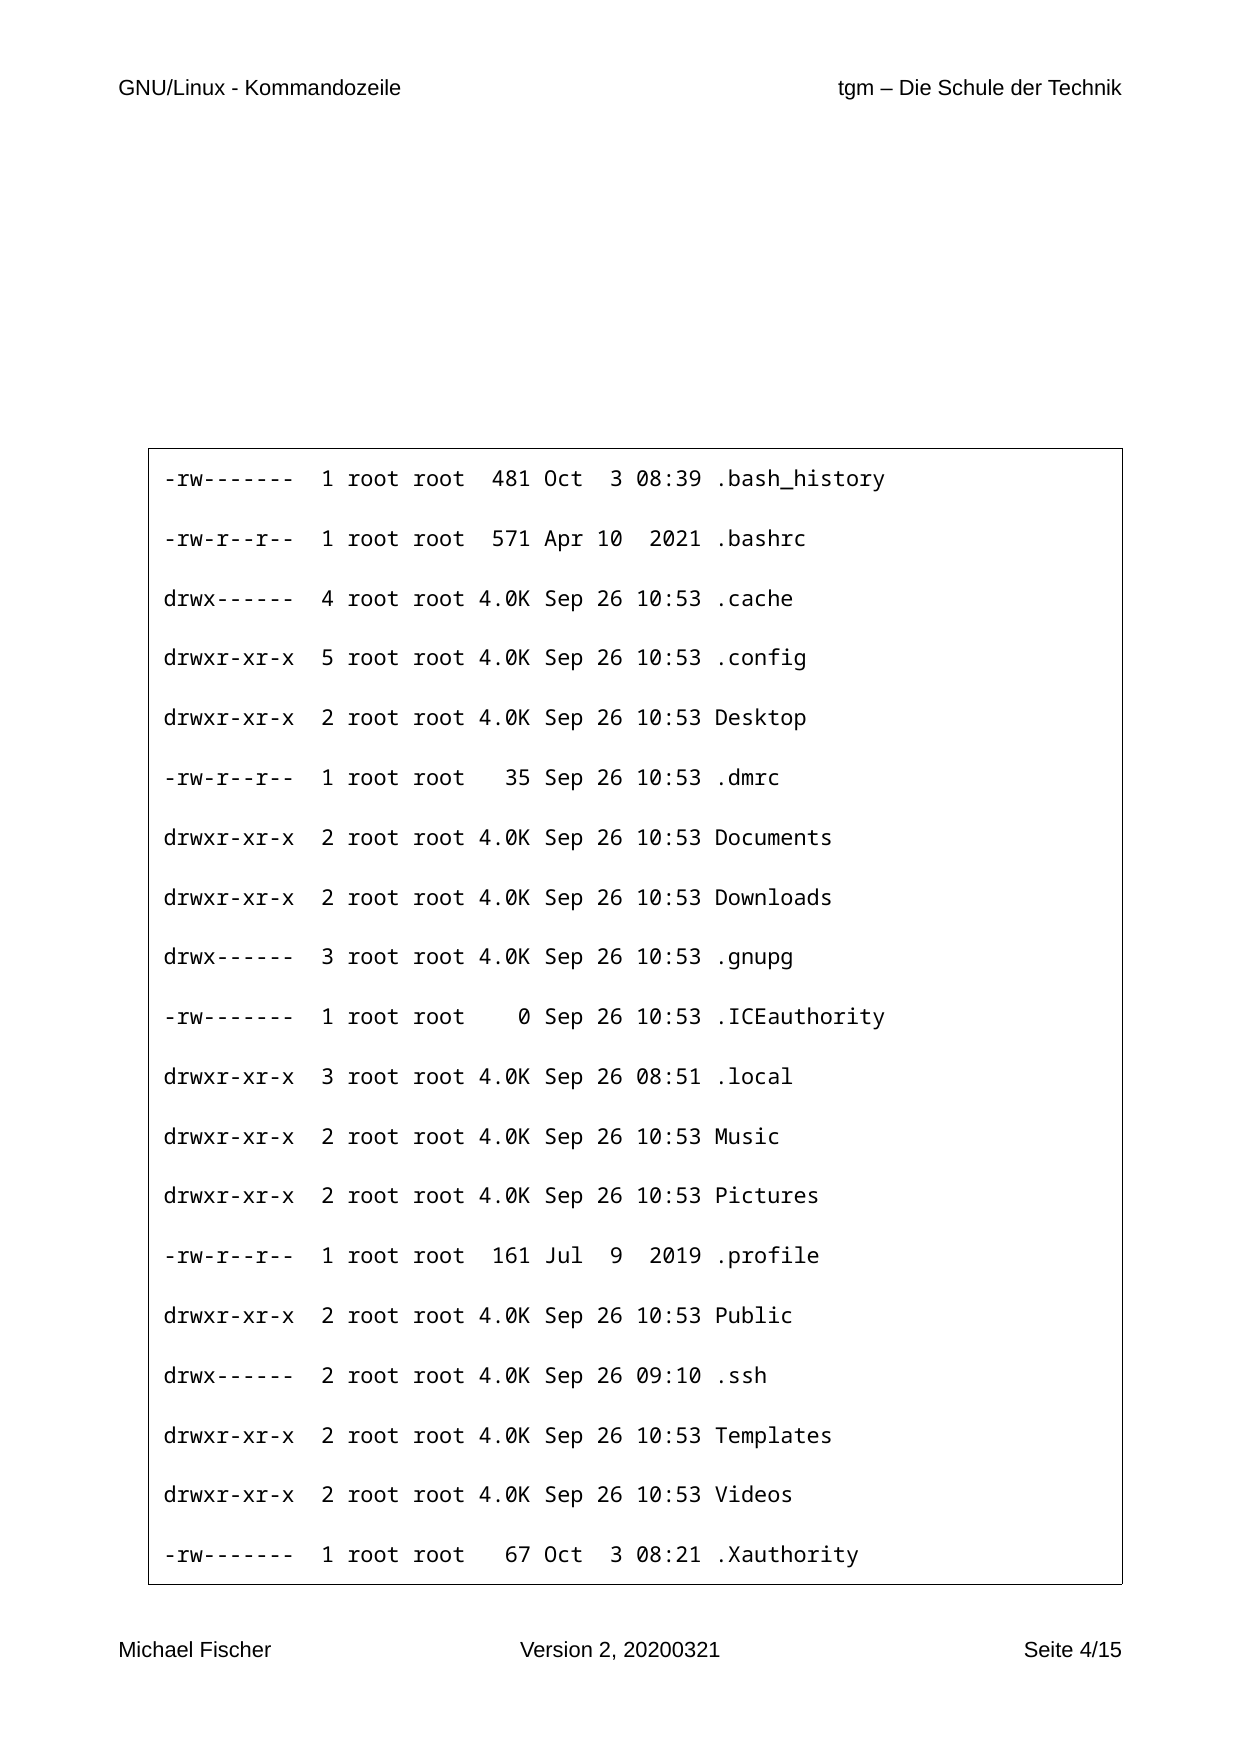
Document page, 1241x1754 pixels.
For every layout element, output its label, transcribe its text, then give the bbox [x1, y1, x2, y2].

text drwxr-xr-x 2 root root 4.0K Sep 26 10:53 Videos [149, 1464, 1122, 1509]
text drwx------ 2 root root 4.0K Sep 26 09:10 .ssh [149, 1345, 1122, 1390]
text -rw------- 1 root root 481 Oct 3 08:39 .bash_history [149, 449, 1122, 493]
text drwxr-xr-x 5 root root 4.0K Sep 26 10:53 .config [149, 627, 1122, 672]
text drwx------ 3 root root 4.0K Sep 26 10:53 .gnupg [149, 926, 1122, 971]
text drwxr-xr-x 3 root root 4.0K Sep 26 08:51 .local [149, 1046, 1122, 1091]
text drwxr-xr-x 2 root root 4.0K Sep 26 10:53 Music [149, 1106, 1122, 1151]
text drwxr-xr-x 2 root root 4.0K Sep 26 10:53 Public [149, 1285, 1122, 1330]
text drwxr-xr-x 2 root root 4.0K Sep 26 10:53 Desktop [149, 687, 1122, 732]
text -rw-r--r-- 1 root root 35 Sep 26 10:53 .dmrc [149, 747, 1122, 792]
text -rw-r--r-- 1 root root 571 Apr 10 2021 .bashrc [149, 508, 1122, 553]
text -rw------- 1 root root 67 Oct 3 08:21 .Xauthority [149, 1524, 1122, 1584]
text drwxr-xr-x 2 root root 4.0K Sep 26 10:53 Downloads [149, 866, 1122, 911]
text drwx------ 4 root root 4.0K Sep 26 10:53 .cache [149, 567, 1122, 612]
text drwxr-xr-x 2 root root 4.0K Sep 26 10:53 Pictures [149, 1165, 1122, 1210]
text drwxr-xr-x 2 root root 4.0K Sep 26 10:53 Templates [149, 1404, 1122, 1449]
text -rw-r--r-- 1 root root 161 Jul 9 2019 .profile [149, 1225, 1122, 1270]
text drwxr-xr-x 2 root root 4.0K Sep 26 10:53 Documents [149, 807, 1122, 852]
text -rw------- 1 root root 0 Sep 26 10:53 .ICEauthority [149, 986, 1122, 1031]
